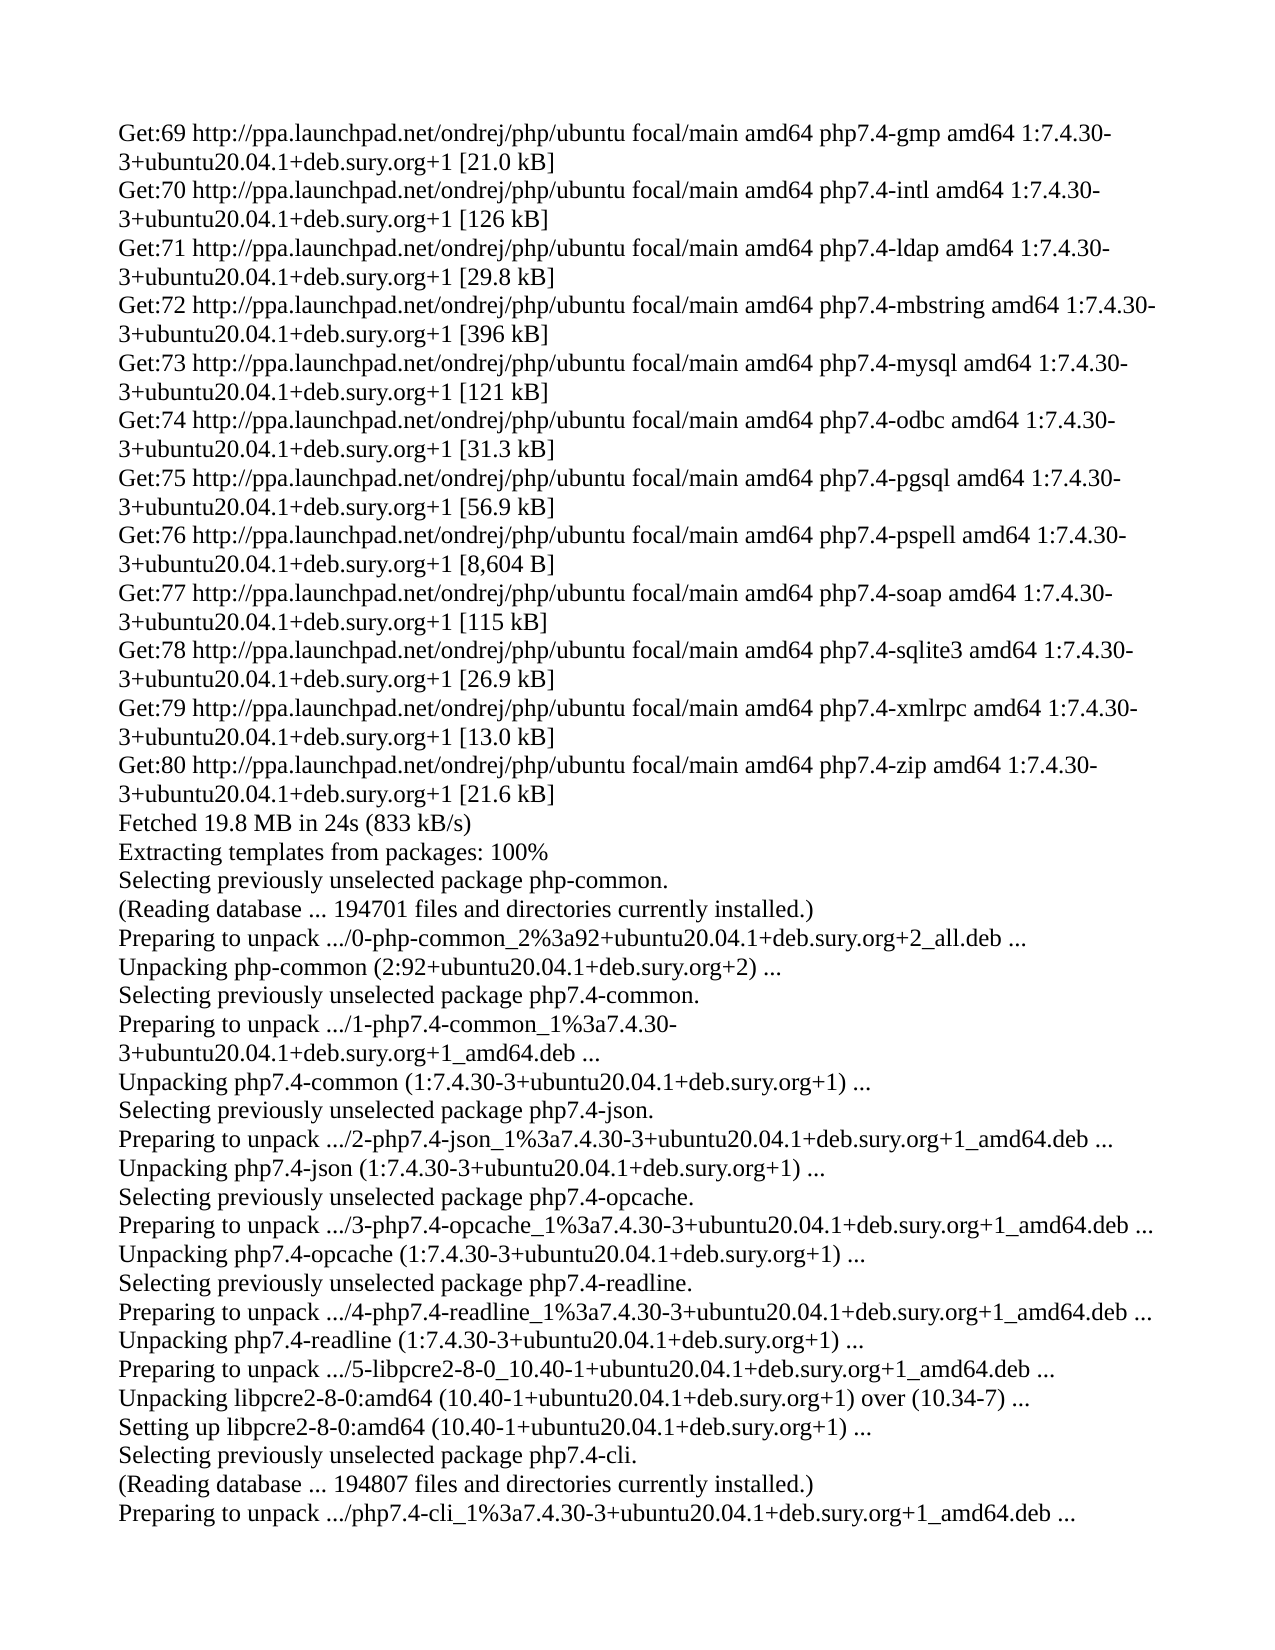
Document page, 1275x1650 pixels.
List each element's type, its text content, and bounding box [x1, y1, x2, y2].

text Preparing to unpack .../5-libpcre2-8-0_10.40-1+ubuntu20.04.1+deb.sury.org+1_amd64.deb ... [118, 1354, 1157, 1383]
text Unpacking php7.4-readline (1:7.4.30-3+ubuntu20.04.1+deb.sury.org+1) ... [118, 1326, 1157, 1354]
text Get:75 http://ppa.launchpad.net/ondrej/php/ubuntu focal/main amd64 php7.4-pgsql amd64 1:7.4.30-3+ubuntu20.04.1+deb.sury.org+1 [56.9 kB] [118, 463, 1157, 521]
text (Reading database ... 194807 files and directories currently installed.) [118, 1469, 1157, 1498]
text Get:76 http://ppa.launchpad.net/ondrej/php/ubuntu focal/main amd64 php7.4-pspell amd64 1:7.4.30-3+ubuntu20.04.1+deb.sury.org+1 [8,604 B] [118, 521, 1157, 578]
text Get:70 http://ppa.launchpad.net/ondrej/php/ubuntu focal/main amd64 php7.4-intl amd64 1:7.4.30-3+ubuntu20.04.1+deb.sury.org+1 [126 kB] [118, 176, 1157, 233]
text Get:80 http://ppa.launchpad.net/ondrej/php/ubuntu focal/main amd64 php7.4-zip amd64 1:7.4.30-3+ubuntu20.04.1+deb.sury.org+1 [21.6 kB] [118, 751, 1157, 808]
text Preparing to unpack .../2-php7.4-json_1%3a7.4.30-3+ubuntu20.04.1+deb.sury.org+1_amd64.deb ... [118, 1124, 1157, 1153]
text Get:77 http://ppa.launchpad.net/ondrej/php/ubuntu focal/main amd64 php7.4-soap amd64 1:7.4.30-3+ubuntu20.04.1+deb.sury.org+1 [115 kB] [118, 578, 1157, 636]
text Selecting previously unselected package php7.4-common. [118, 981, 1157, 1009]
text Unpacking php-common (2:92+ubuntu20.04.1+deb.sury.org+2) ... [118, 952, 1157, 981]
text Fetched 19.8 MB in 24s (833 kB/s) [118, 808, 1157, 837]
text Selecting previously unselected package php7.4-opcache. [118, 1182, 1157, 1211]
text Preparing to unpack .../3-php7.4-opcache_1%3a7.4.30-3+ubuntu20.04.1+deb.sury.org+1_amd64.deb ... [118, 1211, 1157, 1239]
text Extracting templates from packages: 100% [118, 837, 1157, 866]
text Unpacking php7.4-opcache (1:7.4.30-3+ubuntu20.04.1+deb.sury.org+1) ... [118, 1239, 1157, 1268]
text Get:71 http://ppa.launchpad.net/ondrej/php/ubuntu focal/main amd64 php7.4-ldap amd64 1:7.4.30-3+ubuntu20.04.1+deb.sury.org+1 [29.8 kB] [118, 233, 1157, 291]
text Preparing to unpack .../1-php7.4-common_1%3a7.4.30-3+ubuntu20.04.1+deb.sury.org+1_amd64.deb ... [118, 1009, 1157, 1067]
text (Reading database ... 194701 files and directories currently installed.) [118, 894, 1157, 923]
text Get:79 http://ppa.launchpad.net/ondrej/php/ubuntu focal/main amd64 php7.4-xmlrpc amd64 1:7.4.30-3+ubuntu20.04.1+deb.sury.org+1 [13.0 kB] [118, 693, 1157, 751]
text Unpacking libpcre2-8-0:amd64 (10.40-1+ubuntu20.04.1+deb.sury.org+1) over (10.34-7) ... [118, 1383, 1157, 1412]
text Unpacking php7.4-json (1:7.4.30-3+ubuntu20.04.1+deb.sury.org+1) ... [118, 1153, 1157, 1182]
text Selecting previously unselected package php7.4-cli. [118, 1441, 1157, 1469]
text Preparing to unpack .../4-php7.4-readline_1%3a7.4.30-3+ubuntu20.04.1+deb.sury.org+1_amd64.deb ... [118, 1297, 1157, 1326]
text Get:72 http://ppa.launchpad.net/ondrej/php/ubuntu focal/main amd64 php7.4-mbstring amd64 1:7.4.30-3+ubuntu20.04.1+deb.sury.org+1 [396 kB] [118, 291, 1157, 348]
text Unpacking php7.4-common (1:7.4.30-3+ubuntu20.04.1+deb.sury.org+1) ... [118, 1067, 1157, 1096]
text Selecting previously unselected package php7.4-json. [118, 1096, 1157, 1124]
text Get:78 http://ppa.launchpad.net/ondrej/php/ubuntu focal/main amd64 php7.4-sqlite3 amd64 1:7.4.30-3+ubuntu20.04.1+deb.sury.org+1 [26.9 kB] [118, 636, 1157, 693]
text Get:73 http://ppa.launchpad.net/ondrej/php/ubuntu focal/main amd64 php7.4-mysql amd64 1:7.4.30-3+ubuntu20.04.1+deb.sury.org+1 [121 kB] [118, 348, 1157, 406]
text Get:74 http://ppa.launchpad.net/ondrej/php/ubuntu focal/main amd64 php7.4-odbc amd64 1:7.4.30-3+ubuntu20.04.1+deb.sury.org+1 [31.3 kB] [118, 406, 1157, 463]
text Selecting previously unselected package php7.4-readline. [118, 1268, 1157, 1297]
text Preparing to unpack .../php7.4-cli_1%3a7.4.30-3+ubuntu20.04.1+deb.sury.org+1_amd64.deb ... [118, 1498, 1157, 1527]
text Preparing to unpack .../0-php-common_2%3a92+ubuntu20.04.1+deb.sury.org+2_all.deb ... [118, 923, 1157, 952]
text Setting up libpcre2-8-0:amd64 (10.40-1+ubuntu20.04.1+deb.sury.org+1) ... [118, 1412, 1157, 1441]
text Selecting previously unselected package php-common. [118, 866, 1157, 894]
text Get:69 http://ppa.launchpad.net/ondrej/php/ubuntu focal/main amd64 php7.4-gmp amd64 1:7.4.30-3+ubuntu20.04.1+deb.sury.org+1 [21.0 kB] [118, 118, 1157, 176]
